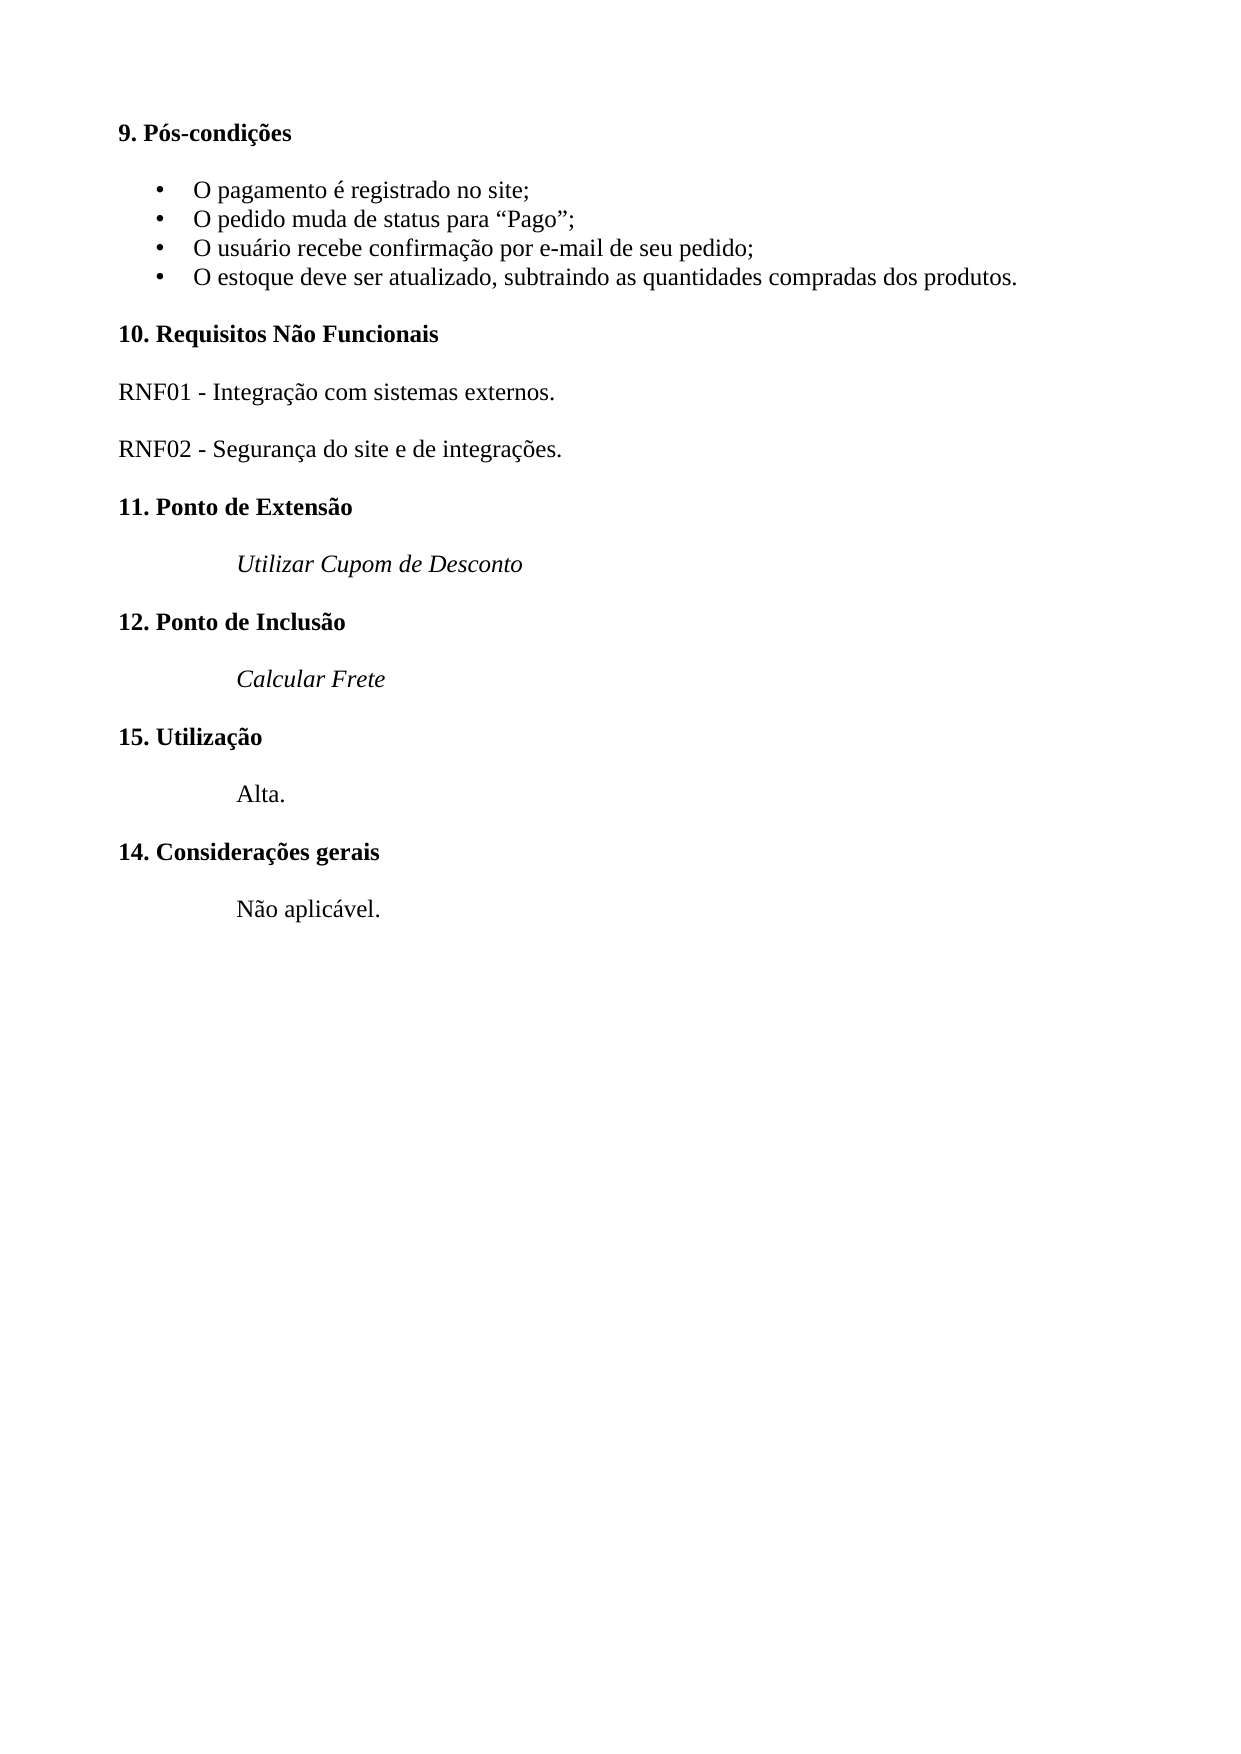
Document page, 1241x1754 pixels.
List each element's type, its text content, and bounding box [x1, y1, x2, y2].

text Não aplicável. [118, 894, 1122, 923]
text 10. Requisitos Não Funcionais [118, 319, 1122, 348]
list O pedido muda de status para “Pago”; [156, 204, 1122, 233]
list O estoque deve ser atualizado, subtraindo as quantidades compradas dos produtos. [156, 262, 1122, 291]
text 9. Pós-condições [118, 118, 1122, 147]
list O pagamento é registrado no site; [156, 176, 1122, 204]
list O usuário recebe confirmação por e-mail de seu pedido; [156, 233, 1122, 262]
text RNF01 - Integração com sistemas externos. [118, 377, 1122, 406]
text 11. Ponto de Extensão [118, 492, 1122, 521]
text RNF02 - Segurança do site e de integrações. [118, 434, 1122, 463]
text Utilizar Cupom de Desconto [118, 549, 1122, 578]
text 14. Considerações gerais [118, 837, 1122, 866]
text 12. Ponto de Inclusão [118, 607, 1122, 636]
text Calcular Frete [118, 664, 1122, 693]
text Alta. [118, 779, 1122, 808]
text 15. Utilização [118, 722, 1122, 751]
